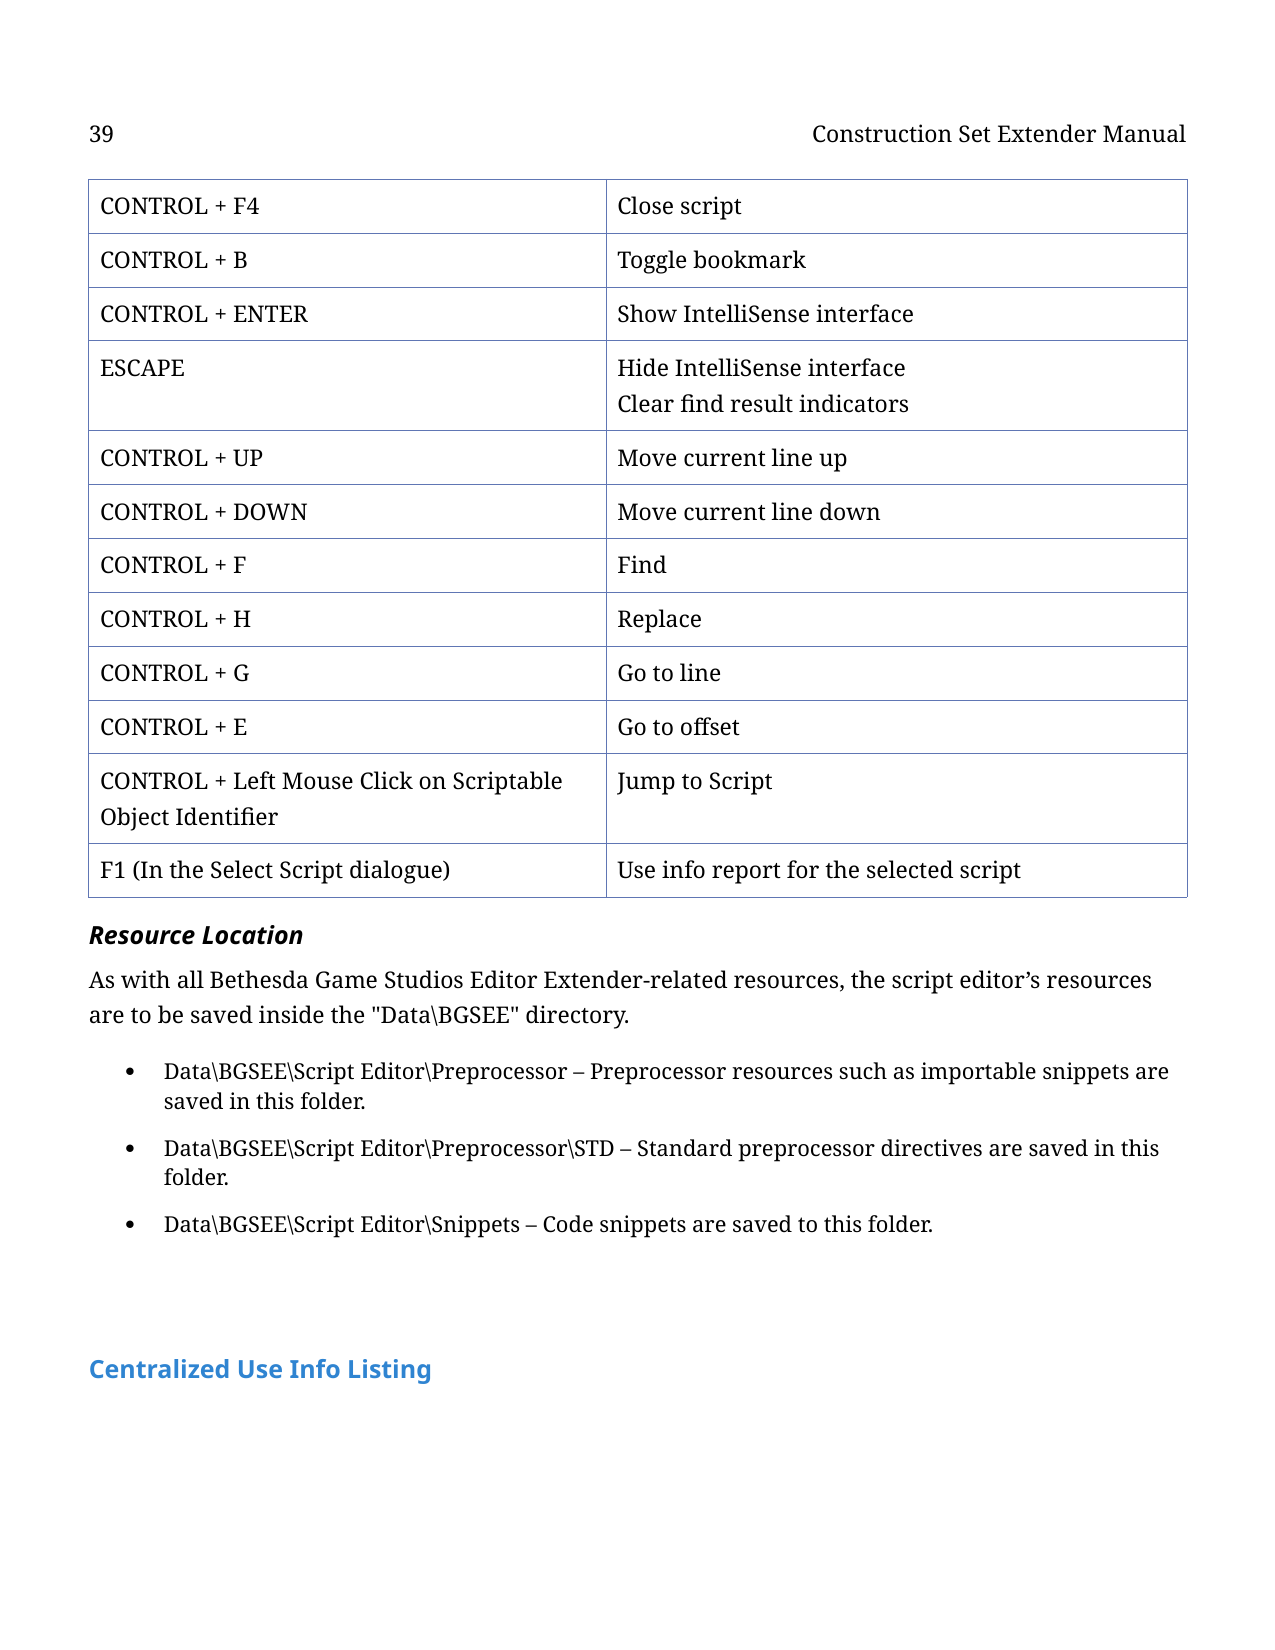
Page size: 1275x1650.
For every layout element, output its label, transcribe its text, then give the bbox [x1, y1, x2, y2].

subtitle Centralized Use Info Listing [88, 1352, 1186, 1386]
table_cell Go to offset [607, 701, 1187, 753]
table_cell Go to line [607, 647, 1187, 699]
table_cell Toggle bookmark [607, 234, 1187, 287]
table_cell CONTROL + F4 [89, 180, 606, 233]
table_cell Replace [607, 593, 1187, 646]
table_cell ESCAPE [89, 341, 606, 430]
table_cell CONTROL + B [89, 234, 606, 287]
table_cell CONTROL + ENTER [89, 288, 606, 340]
table_cell Move current line up [607, 431, 1187, 484]
table_cell CONTROL + E [89, 701, 606, 753]
subtitle Resource Location [88, 918, 1186, 952]
table_cell CONTROL + UP [89, 431, 606, 484]
table_cell CONTROL + G [89, 647, 606, 699]
table_cell Show IntelliSense interface [607, 288, 1187, 340]
table_cell Hide IntelliSense interface Clear find result indicators [607, 341, 1187, 430]
list Data\BGSEE\Script Editor\Preprocessor – Preprocessor resources such as importable snippets are saved in this folder. [126, 1056, 1186, 1116]
table_cell Jump to Script [607, 754, 1187, 843]
table_cell CONTROL + DOWN [89, 485, 606, 538]
list Data\BGSEE\Script Editor\Preprocessor\STD – Standard preprocessor directives are saved in this folder. [126, 1132, 1186, 1192]
table_cell F1 (In the Select Script dialogue) [89, 844, 606, 897]
table_cell Find [607, 539, 1187, 592]
list Data\BGSEE\Script Editor\Snippets – Code snippets are saved to this folder. [126, 1209, 1186, 1238]
table_cell CONTROL + H [89, 593, 606, 646]
table_cell Move current line down [607, 485, 1187, 538]
text As with all Bethesda Game Studios Editor Extender-related resources, the script editor’s resources are to be saved inside the "Data\BGSEE" directory. [88, 963, 1186, 1031]
table_cell Use info report for the selected script [607, 844, 1187, 897]
table_cell CONTROL + Left Mouse Click on Scriptable Object Identifier [89, 754, 606, 843]
table_cell CONTROL + F [89, 539, 606, 592]
table_cell Close script [607, 180, 1187, 233]
